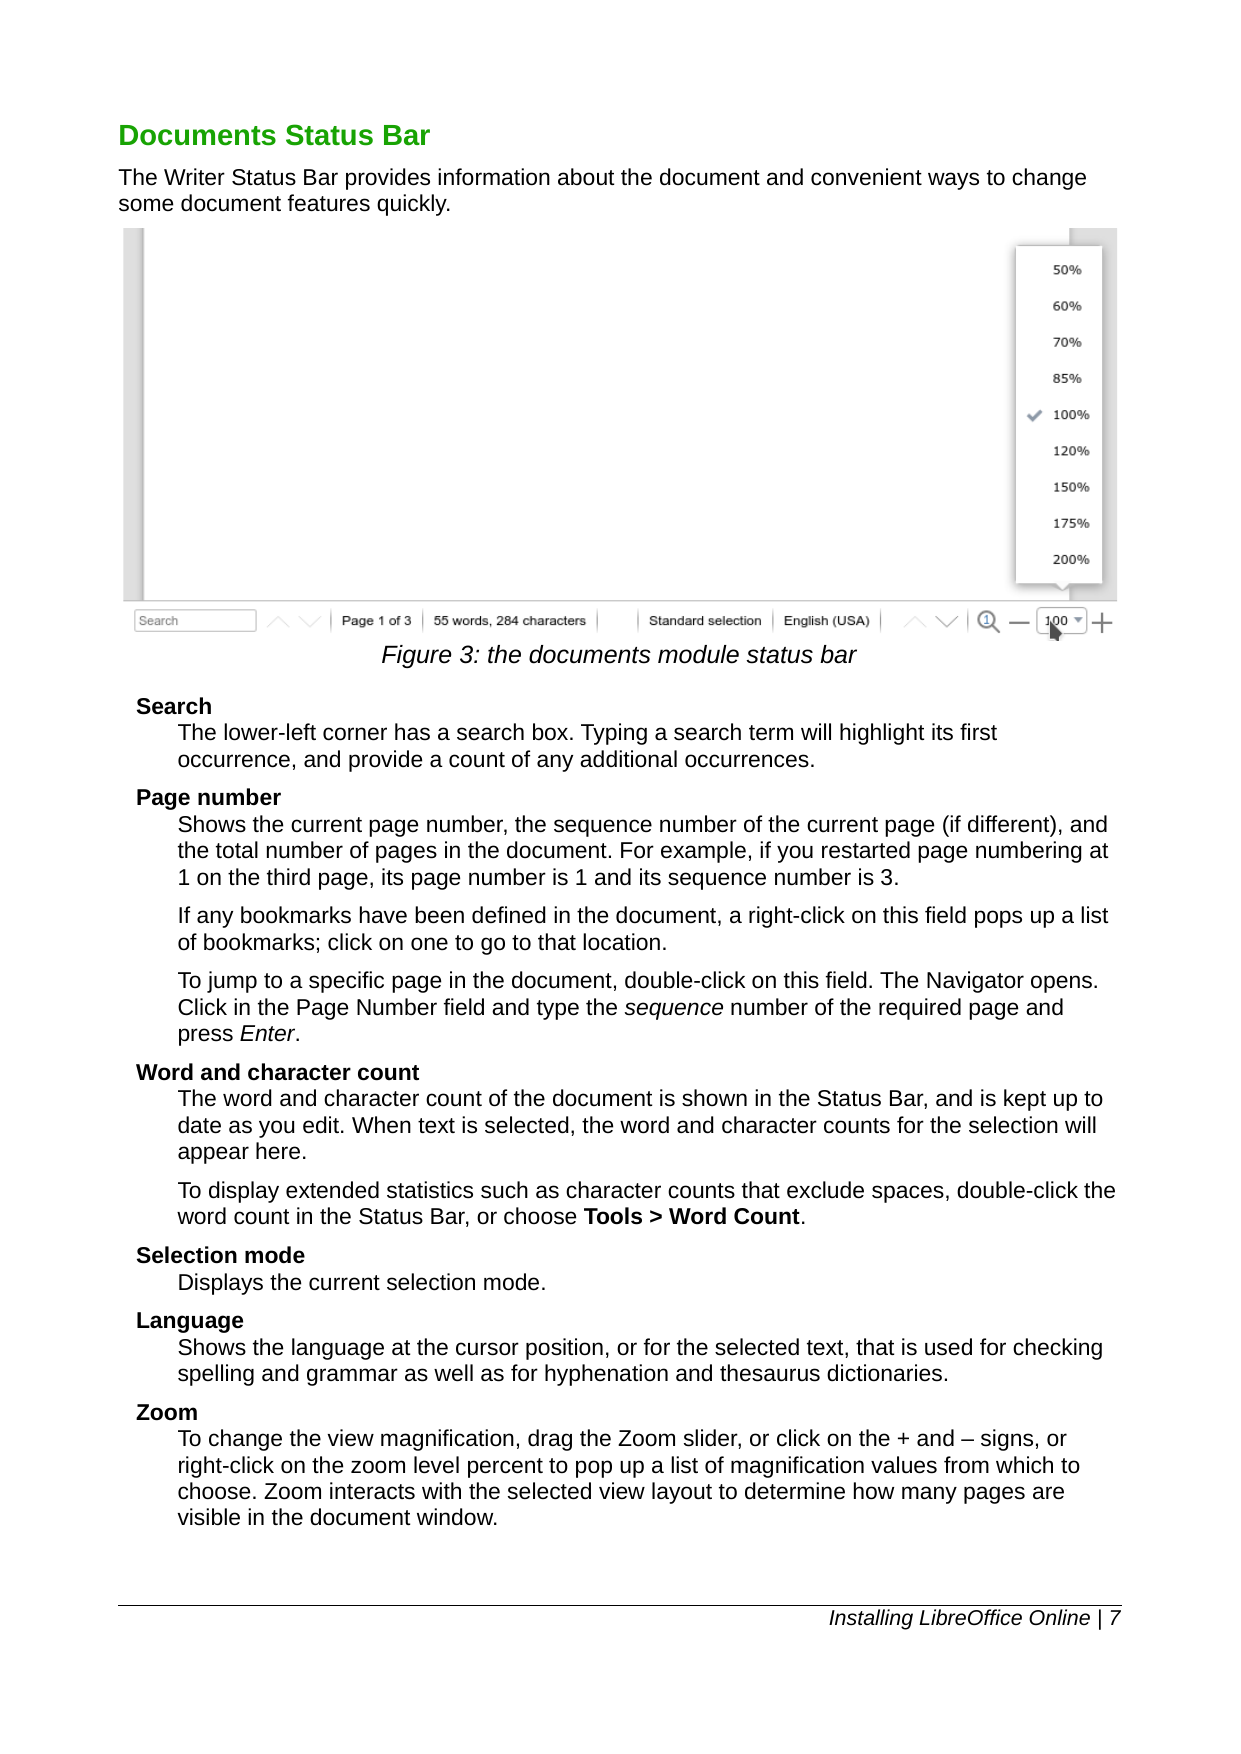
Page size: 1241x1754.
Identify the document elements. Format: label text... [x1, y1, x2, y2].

text Shows the language at the cursor position, or for the selected text, that is used for checking spelling and grammar as well as for hyphenation and thesaurus dictionaries. [177, 1334, 1122, 1386]
text Selection mode [136, 1242, 1122, 1268]
text The lower-left corner has a search box. Typing a search term will highlight its first occurrence, and provide a count of any additional occurrences. [177, 719, 1122, 772]
text Displays the current selection mode. [177, 1268, 1122, 1295]
text To change the view magnification, drag the Zoom slider, or click on the + and – signs, or right-click on the zoom level percent to pop up a list of magnification values from which to choose. Zoom interacts with the selected view layout to determine how many pages are visible in the document window. [177, 1425, 1122, 1531]
text Search [136, 693, 1122, 719]
text Word and character count [136, 1059, 1122, 1085]
text Figure 3: the documents module status bar [118, 229, 1122, 669]
text Zoom [136, 1399, 1122, 1425]
text The Writer Status Bar provides information about the document and convenient ways to change some document features quickly. [118, 163, 1122, 216]
subtitle Documents Status Bar [118, 118, 1122, 152]
picture [123, 228, 1118, 641]
text Shows the current page number, the sequence number of the current page (if different), and the total number of pages in the document. For example, if you restarted page numbering at 1 on the third page, its page number is 1 and its sequence number is 3. [177, 811, 1122, 890]
text The word and character count of the document is shown in the Status Bar, and is kept up to date as you edit. When text is selected, the word and character counts for the selection will appear here. [177, 1085, 1122, 1164]
text Language [136, 1307, 1122, 1334]
text Page number [136, 784, 1122, 811]
text To display extended statistics such as character counts that exclude spaces, double-click the word count in the Status Bar, or choose Tools > Word Count. [177, 1177, 1122, 1230]
text To jump to a specific page in the document, double-click on this field. The Navigator opens. Click in the Page Number field and type the sequence number of the required page and press Enter. [177, 967, 1122, 1047]
text If any bookmarks have been defined in the document, a right-click on this field pops up a list of bookmarks; click on one to go to that location. [177, 902, 1122, 955]
